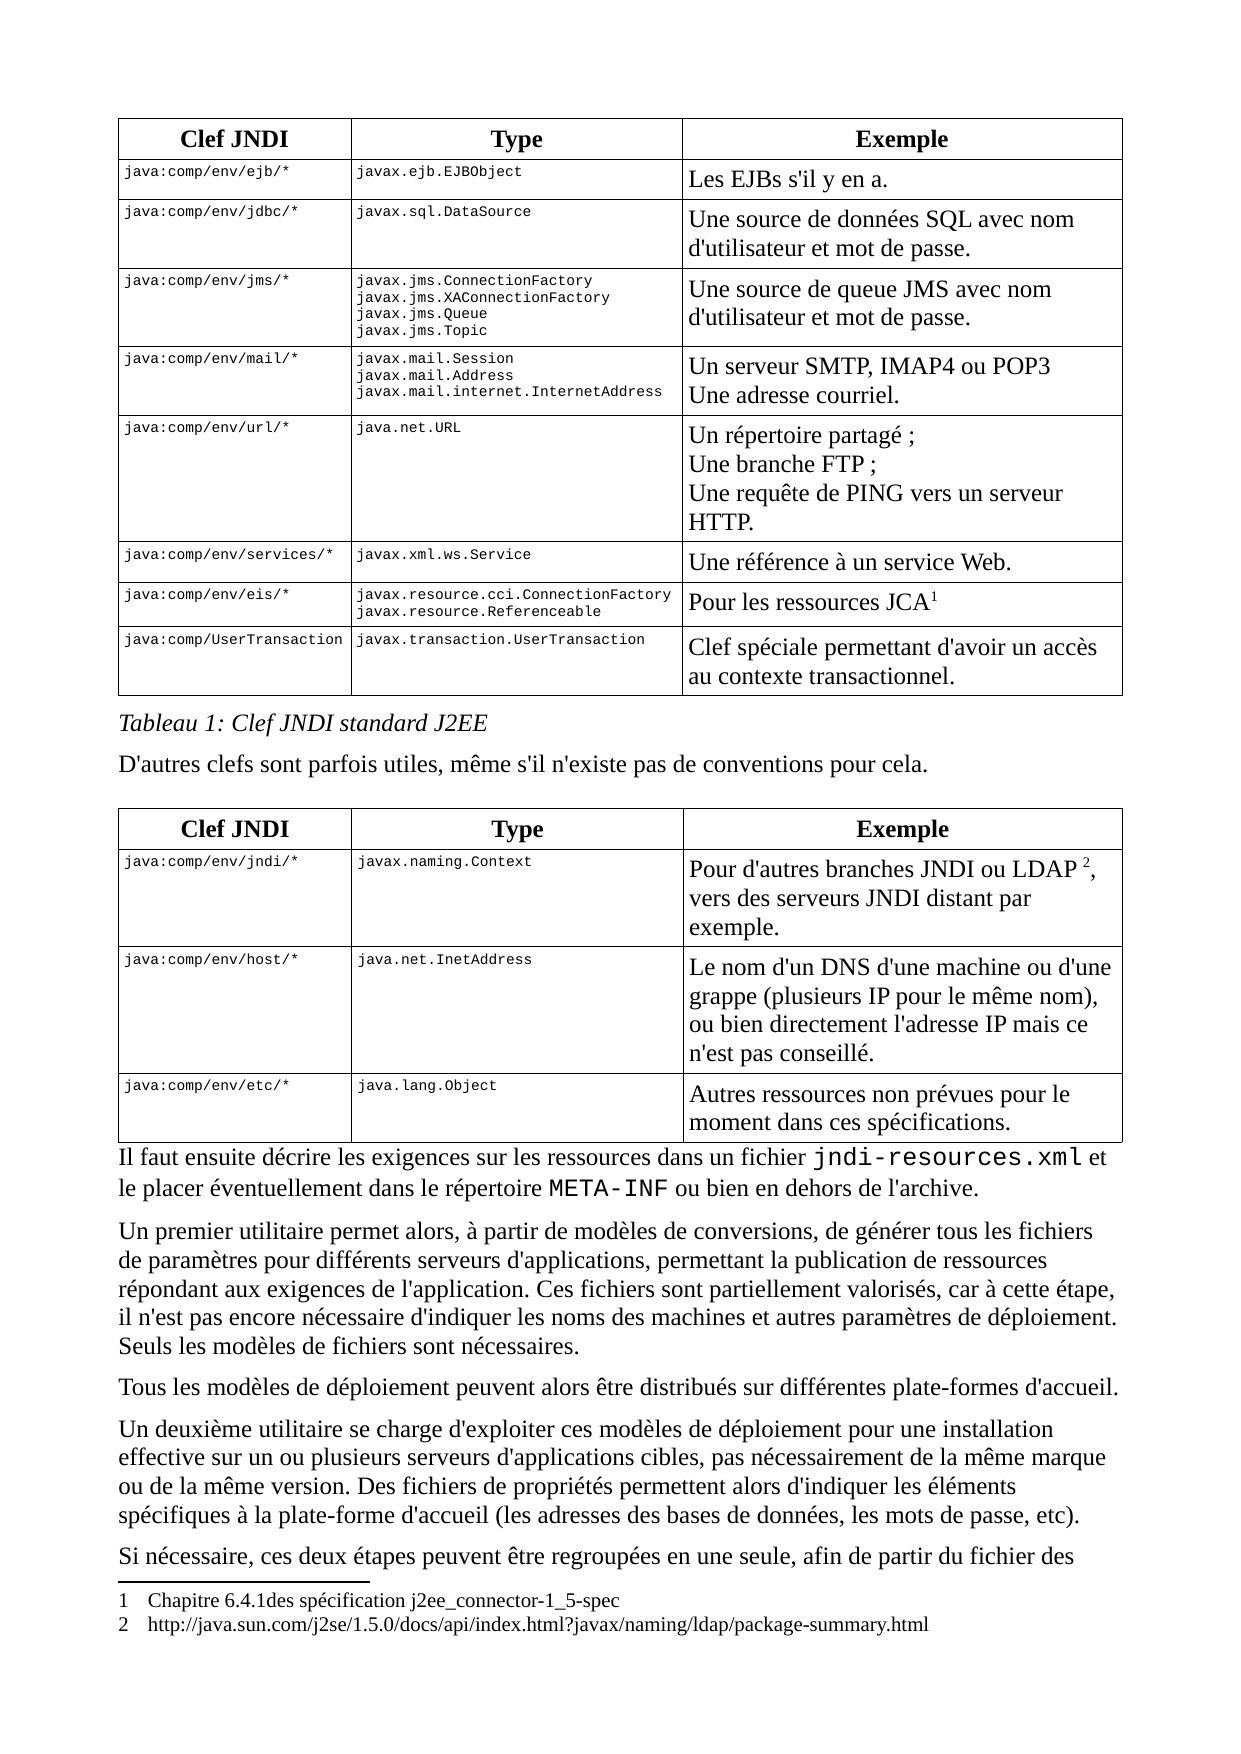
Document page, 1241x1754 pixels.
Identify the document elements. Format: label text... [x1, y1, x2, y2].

table_cell Pour les ressources JCA [683, 583, 1122, 626]
text Il faut ensuite décrire les exigences sur les ressources dans un fichier jndi-resources.xml et le placer éventuellement dans le répertoire META-INF ou bien en dehors de l'archive. [118, 1143, 1122, 1204]
table_cell javax.xml.ws.Service [352, 542, 682, 582]
table_cell Clef spéciale permettant d'avoir un accès au contexte transactionnel. [683, 627, 1122, 695]
table_cell javax.mail.Session javax.mail.Address javax.mail.internet.InternetAddress [352, 347, 682, 415]
text D'autres clefs sont parfois utiles, même s'il n'existe pas de conventions pour cela. [118, 749, 1122, 778]
table_cell java:comp/env/host/* [119, 947, 351, 1073]
table_cell java:comp/env/ejb/* [119, 160, 351, 199]
table_cell javax.jms.ConnectionFactory javax.jms.XAConnectionFactory javax.jms.Queue javax.jms.Topic [352, 269, 682, 346]
table_cell Pour d'autres branches JNDI ou LDAP , vers des serveurs JNDI distant par exemple. [684, 850, 1122, 946]
table_cell javax.sql.DataSource [352, 200, 682, 268]
table_cell java:comp/env/jndi/* [119, 850, 351, 946]
table_cell java.net.URL [352, 416, 682, 541]
table_cell java:comp/env/eis/* [119, 583, 351, 626]
table_cell Une source de données SQL avec nom d'utilisateur et mot de passe. [683, 200, 1122, 268]
text Si nécessaire, ces deux étapes peuvent être regroupées en une seule, afin de partir du fichier des [118, 1541, 1122, 1570]
table_cell java:comp/env/jms/* [119, 269, 351, 346]
table_cell java:comp/env/services/* [119, 542, 351, 582]
table_cell Une source de queue JMS avec nom d'utilisateur et mot de passe. [683, 269, 1122, 346]
table_cell Autres ressources non prévues pour le moment dans ces spécifications. [684, 1074, 1122, 1142]
text Un premier utilitaire permet alors, à partir de modèles de conversions, de générer tous les fichiers de paramètres pour différents serveurs d'applications, permettant la publication de ressources répondant aux exigences de l'application. Ces fichiers sont partiellement valorisés, car à cette étape, il n'est pas encore nécessaire d'indiquer les noms des machines et autres paramètres de déploiement. Seuls les modèles de fichiers sont nécessaires. [118, 1216, 1122, 1360]
table_cell java:comp/env/etc/* [119, 1074, 351, 1142]
table_cell java:comp/UserTransaction [119, 627, 351, 695]
table_cell Un serveur SMTP, IMAP4 ou POP3 Une adresse courriel. [683, 347, 1122, 415]
table_cell java:comp/env/mail/* [119, 347, 351, 415]
table_cell Les EJBs s'il y en a. [683, 160, 1122, 199]
table_cell java.lang.Object [352, 1074, 683, 1142]
text Tableau 1: Clef JNDI standard J2EE [118, 708, 1122, 737]
table_cell Le nom d'un DNS d'une machine ou d'une grappe (plusieurs IP pour le même nom), ou bien directement l'adresse IP mais ce n'est pas conseillé. [684, 947, 1122, 1073]
table_cell javax.naming.Context [352, 850, 683, 946]
table_header Exemple [684, 809, 1122, 848]
table_cell Un répertoire partagé ; Une branche FTP ; Une requête de PING vers un serveur HTTP. [683, 416, 1122, 541]
text Un deuxième utilitaire se charge d'exploiter ces modèles de déploiement pour une installation effective sur un ou plusieurs serveurs d'applications cibles, pas nécessairement de la même marque ou de la même version. Des fichiers de propriétés permettent alors d'indiquer les éléments spécifiques à la plate-forme d'accueil (les adresses des bases de données, les mots de passe, etc). [118, 1414, 1122, 1529]
table_header Type [352, 809, 683, 848]
table_cell java:comp/env/jdbc/* [119, 200, 351, 268]
text Tous les modèles de déploiement peuvent alors être distribués sur différentes plate-formes d'accueil. [118, 1372, 1122, 1401]
table_header Type [352, 119, 682, 158]
table_header Clef JNDI [119, 119, 351, 158]
table_cell java.net.InetAddress [352, 947, 683, 1073]
table_cell Une référence à un service Web. [683, 542, 1122, 582]
table_cell javax.ejb.EJBObject [352, 160, 682, 199]
table_cell javax.resource.cci.ConnectionFactory javax.resource.Referenceable [352, 583, 682, 626]
table_cell java:comp/env/url/* [119, 416, 351, 541]
table_header Exemple [683, 119, 1122, 158]
table_cell javax.transaction.UserTransaction [352, 627, 682, 695]
table_header Clef JNDI [119, 809, 351, 848]
